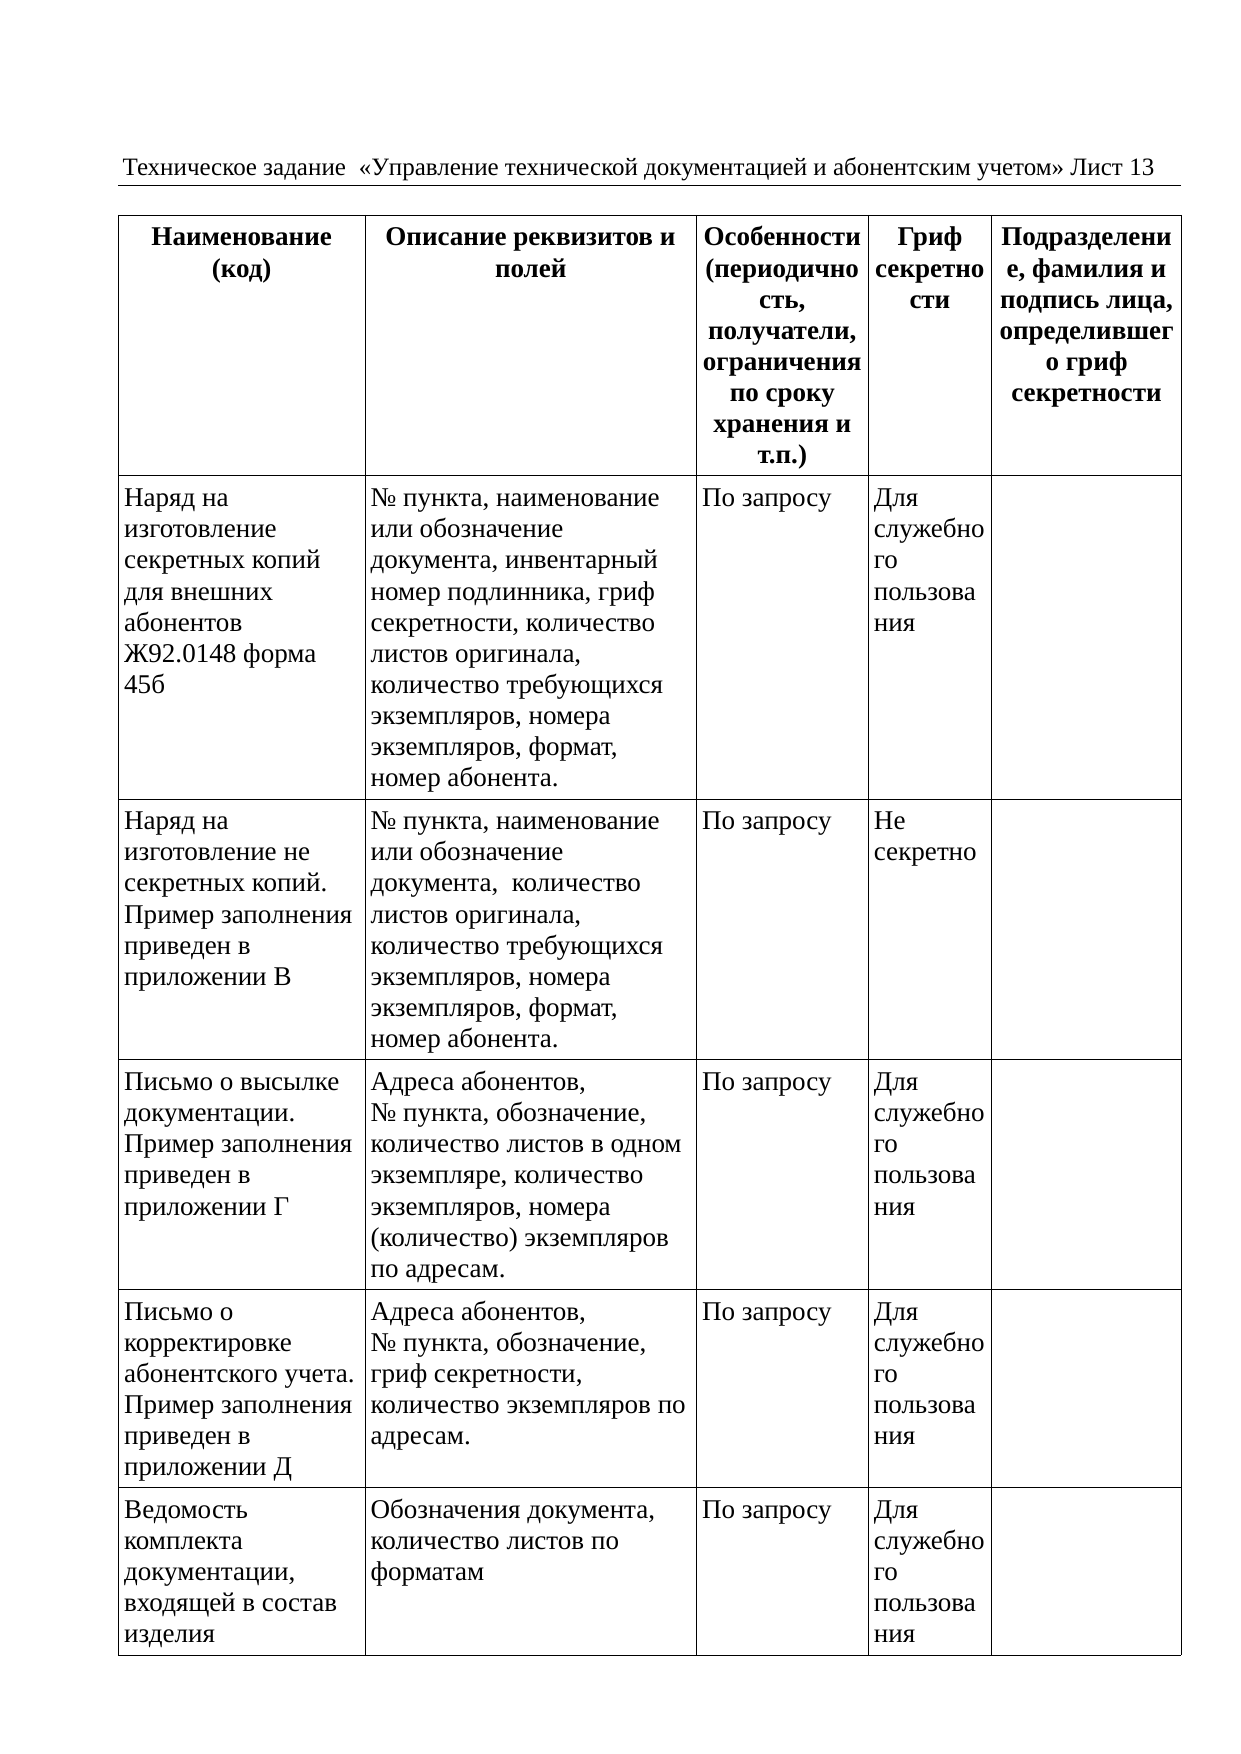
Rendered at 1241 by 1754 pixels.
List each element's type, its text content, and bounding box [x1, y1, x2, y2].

table_cell Для служебного пользования [869, 1488, 991, 1654]
table_cell По запросу [697, 1290, 868, 1487]
table_header Наименование (код) [119, 216, 365, 475]
table_cell Адреса абонентов, № пункта, обозначение, количество листов в одном экземпляре, количество экземпляров, номера (количество) экземпляров по адресам. [366, 1060, 696, 1289]
table_cell [992, 1290, 1181, 1487]
table_cell Для служебного пользования [869, 1060, 991, 1289]
table_cell Письмо о корректировке абонентского учета. Пример заполнения приведен в приложении Д [119, 1290, 365, 1487]
table_cell Для служебного пользования [869, 1290, 991, 1487]
table_header Особенности (периодичность, получатели, ограничения по сроку хранения и т.п.) [697, 216, 868, 475]
table_cell № пункта, наименование или обозначение документа, количество листов оригинала, количество требующихся экземпляров, номера экземпляров, формат, номер абонента. [366, 800, 696, 1059]
table_cell Письмо о высылке документации. Пример заполнения приведен в приложении Г [119, 1060, 365, 1289]
table_cell [992, 1488, 1181, 1654]
table_cell Адреса абонентов, № пункта, обозначение, гриф секретности, количество экземпляров по адресам. [366, 1290, 696, 1487]
table_cell По запросу [697, 1060, 868, 1289]
table_cell Для служебного пользования [869, 476, 991, 798]
table_cell [992, 476, 1181, 798]
table_cell По запросу [697, 1488, 868, 1654]
table_header Гриф секретности [869, 216, 991, 475]
table_cell Ведомость комплекта документации, входящей в состав изделия [119, 1488, 365, 1654]
table_cell По запросу [697, 476, 868, 798]
table_header Описание реквизитов и полей [366, 216, 696, 475]
table_cell [992, 800, 1181, 1059]
table_cell По запросу [697, 800, 868, 1059]
table_cell № пункта, наименование или обозначение документа, инвентарный номер подлинника, гриф секретности, количество листов оригинала, количество требующихся экземпляров, номера экземпляров, формат, номер абонента. [366, 476, 696, 798]
table_cell [992, 1060, 1181, 1289]
table_cell Обозначения документа, количество листов по форматам [366, 1488, 696, 1654]
table_cell Не секретно [869, 800, 991, 1059]
table_header Подразделение, фамилия и подпись лица, определившего гриф секретности [992, 216, 1181, 475]
table_cell Наряд на изготовление не секретных копий. Пример заполнения приведен в приложении В [119, 800, 365, 1059]
table_cell Наряд на изготовление секретных копий для внешних абонентов Ж92.0148 форма 45б [119, 476, 365, 798]
